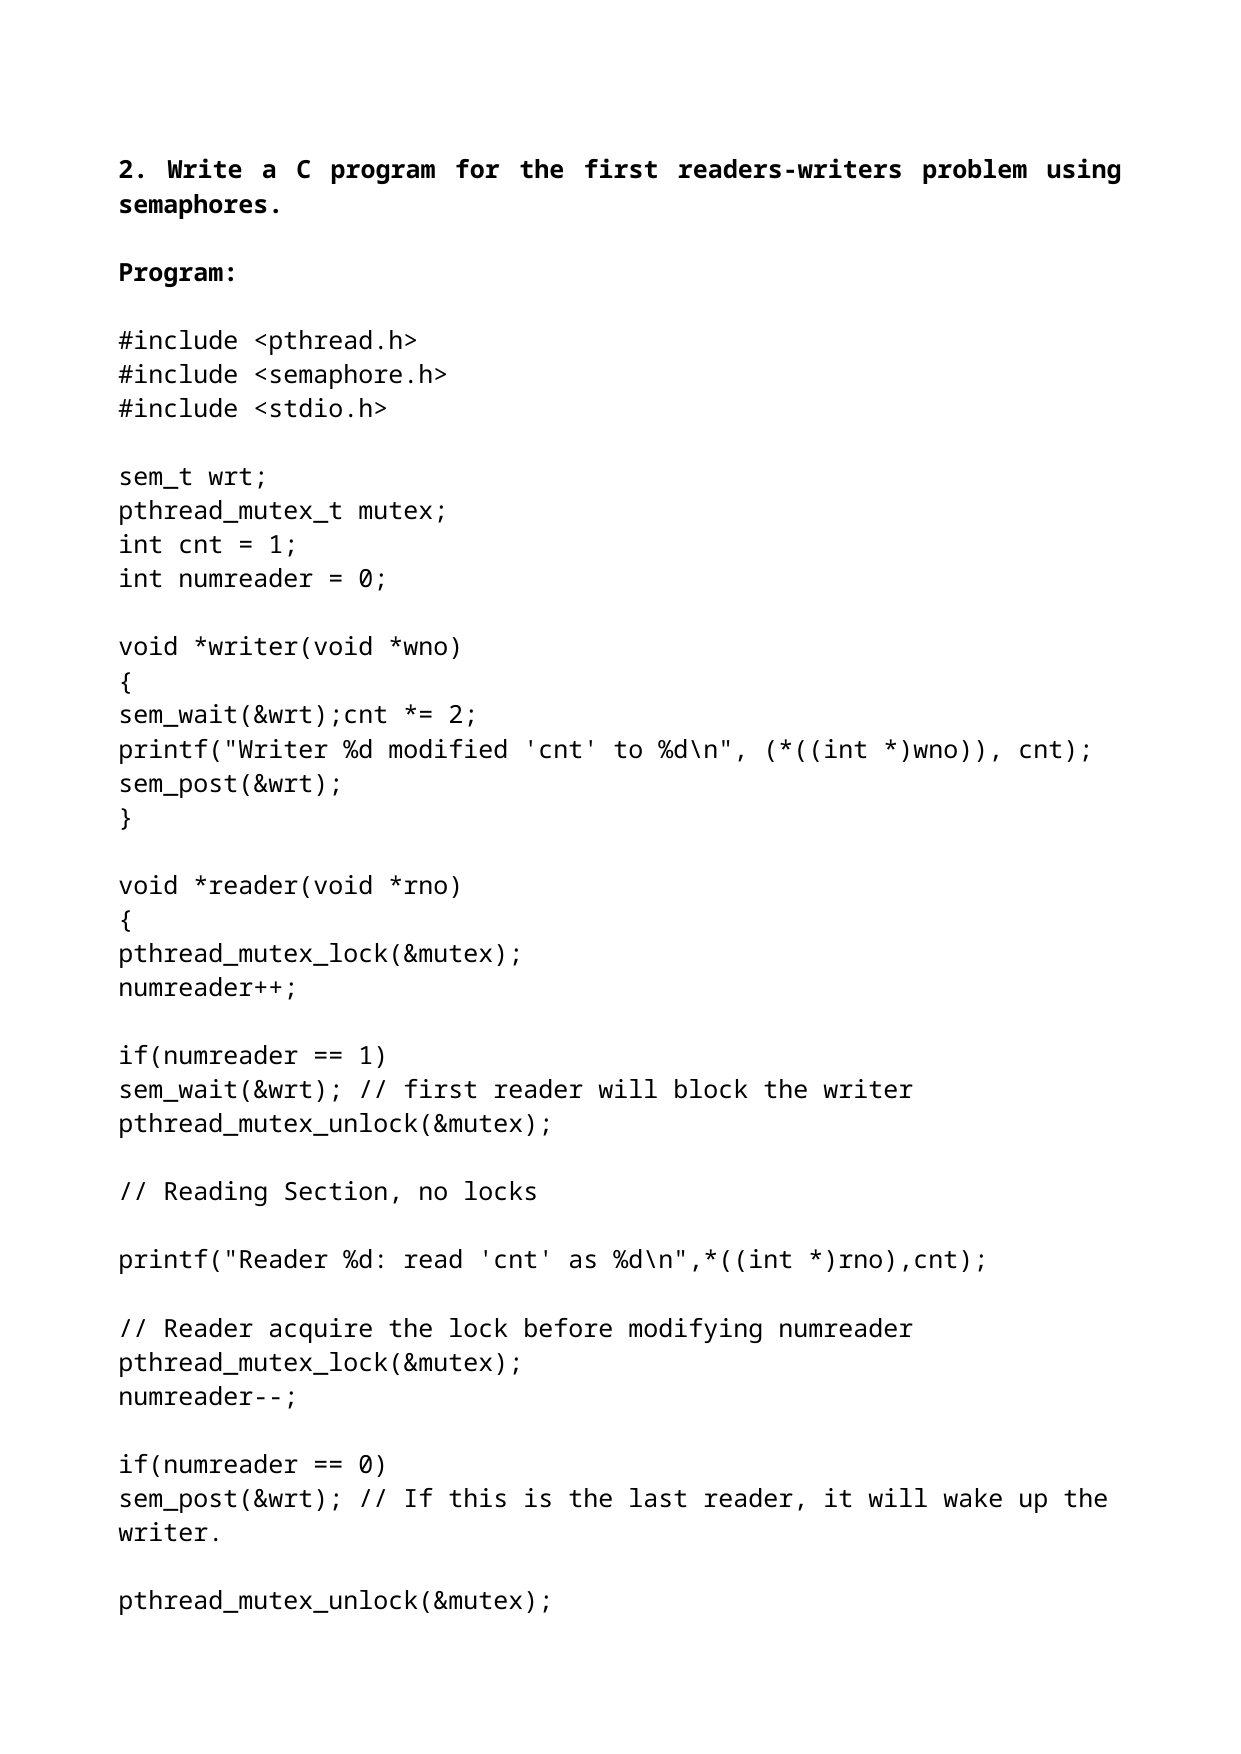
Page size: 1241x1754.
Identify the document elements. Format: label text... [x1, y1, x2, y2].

text // Reading Section, no locks [118, 1174, 1122, 1208]
text { [118, 902, 1122, 936]
text #include <pthread.h> [118, 322, 1122, 357]
text numreader++; [118, 970, 1122, 1004]
text sem_post(&wrt); // If this is the last reader, it will wake up the writer. [118, 1481, 1122, 1549]
text pthread_mutex_lock(&mutex); [118, 1344, 1122, 1378]
text sem_wait(&wrt); // first reader will block the writer [118, 1072, 1122, 1106]
text pthread_mutex_t mutex; [118, 493, 1122, 527]
text numreader--; [118, 1378, 1122, 1412]
text int numreader = 0; [118, 561, 1122, 595]
text #include <stdio.h> [118, 391, 1122, 425]
text } [118, 799, 1122, 833]
text printf("Writer %d modified 'cnt' to %d\n", (*((int *)wno)), cnt); [118, 731, 1122, 765]
text sem_t wrt; [118, 459, 1122, 493]
text pthread_mutex_lock(&mutex); [118, 936, 1122, 970]
text void *reader(void *rno) [118, 867, 1122, 902]
text // Reader acquire the lock before modifying numreader [118, 1310, 1122, 1344]
text sem_post(&wrt); [118, 765, 1122, 799]
text if(numreader == 1) [118, 1038, 1122, 1072]
text sem_wait(&wrt);cnt *= 2; [118, 697, 1122, 731]
text int cnt = 1; [118, 527, 1122, 561]
text if(numreader == 0) [118, 1447, 1122, 1481]
text Program: [118, 254, 1122, 288]
text 2. Write a C program for the first readers-writers problem using semaphores. [118, 152, 1122, 220]
text pthread_mutex_unlock(&mutex); [118, 1106, 1122, 1140]
text printf("Reader %d: read 'cnt' as %d\n",*((int *)rno),cnt); [118, 1242, 1122, 1276]
text { [118, 663, 1122, 697]
text #include <semaphore.h> [118, 357, 1122, 391]
text pthread_mutex_unlock(&mutex); [118, 1583, 1122, 1617]
text void *writer(void *wno) [118, 629, 1122, 663]
